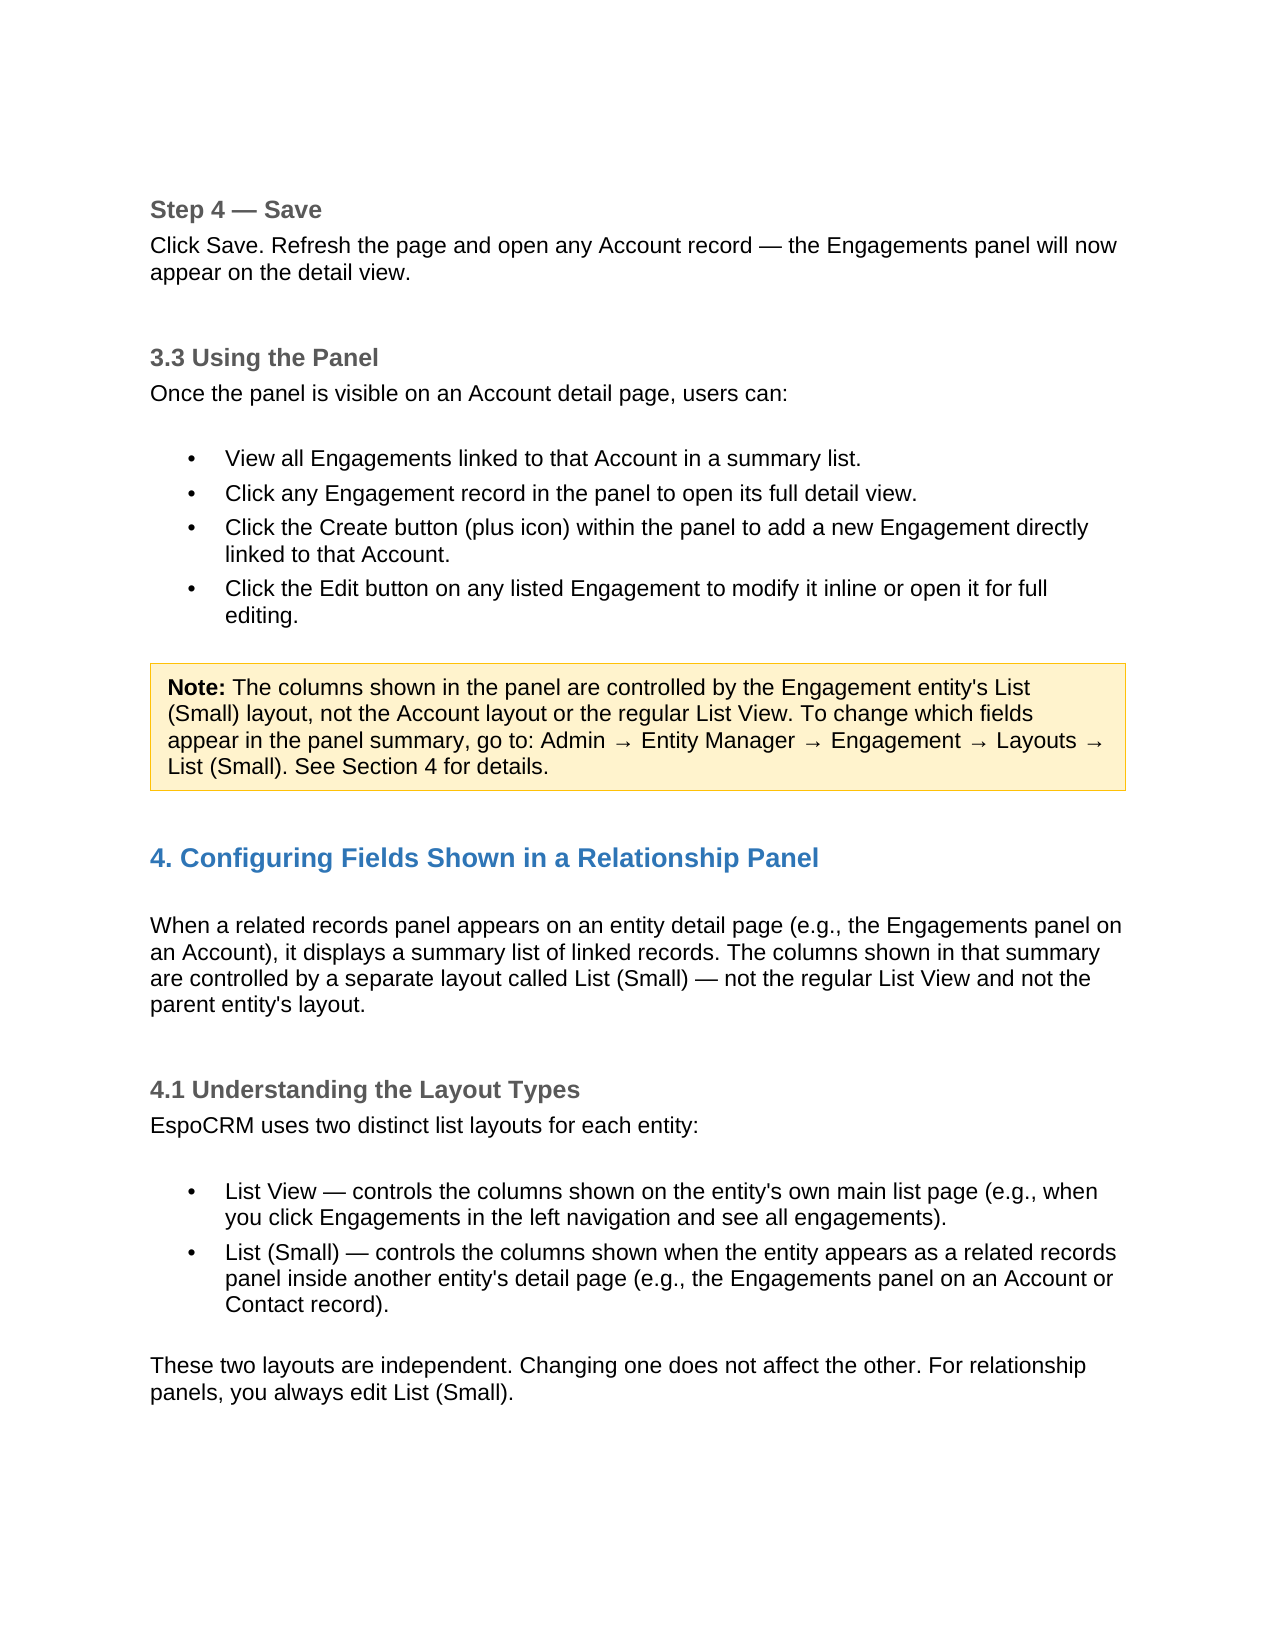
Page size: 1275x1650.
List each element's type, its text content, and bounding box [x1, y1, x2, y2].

text EspoCRM uses two distinct list layouts for each entity: [150, 1112, 1125, 1139]
text These two layouts are independent. Changing one does not affect the other. For relationship panels, you always edit List (Small). [150, 1352, 1125, 1405]
text Click Save. Refresh the page and open any Account record — the Engagements panel will now appear on the detail view. [150, 232, 1125, 285]
list Click any Engagement record in the panel to open its full detail view. [187, 479, 1125, 506]
text Once the panel is visible on an Account detail page, users can: [150, 379, 1125, 406]
list List (Small) — controls the columns shown when the entity appears as a related records panel inside another entity's detail page (e.g., the Engagements panel on an Account or Contact record). [187, 1239, 1125, 1318]
subtitle Step 4 — Save [150, 195, 1125, 224]
list List View — controls the columns shown on the entity's own main list page (e.g., when you click Engagements in the left navigation and see all engagements). [187, 1178, 1125, 1230]
subtitle 4. Configuring Fields Shown in a Relationship Panel [150, 842, 1125, 873]
list Click the Edit button on any listed Engagement to modify it inline or open it for full editing. [187, 575, 1125, 628]
list Click the Create button (plus icon) within the panel to add a new Engagement directly linked to that Account. [187, 514, 1125, 567]
table_header Note: The columns shown in the panel are controlled by the Engagement entity's List (Small) layout, not the Account layout or the regular List View. To change which fields appear in the panel summary, go to: Admin → Entity Manager → Engagement → Layouts → List (Small). See Section 4 for details. [151, 664, 1125, 790]
text When a related records panel appears on an entity detail page (e.g., the Engagements panel on an Account), it displays a summary list of linked records. The columns shown in that summary are controlled by a separate layout called List (Small) — not the regular List View and not the parent entity's layout. [150, 912, 1125, 1018]
subtitle 3.3 Using the Panel [150, 342, 1125, 371]
list View all Engagements linked to that Account in a summary list. [187, 445, 1125, 471]
subtitle 4.1 Understanding the Layout Types [150, 1075, 1125, 1104]
